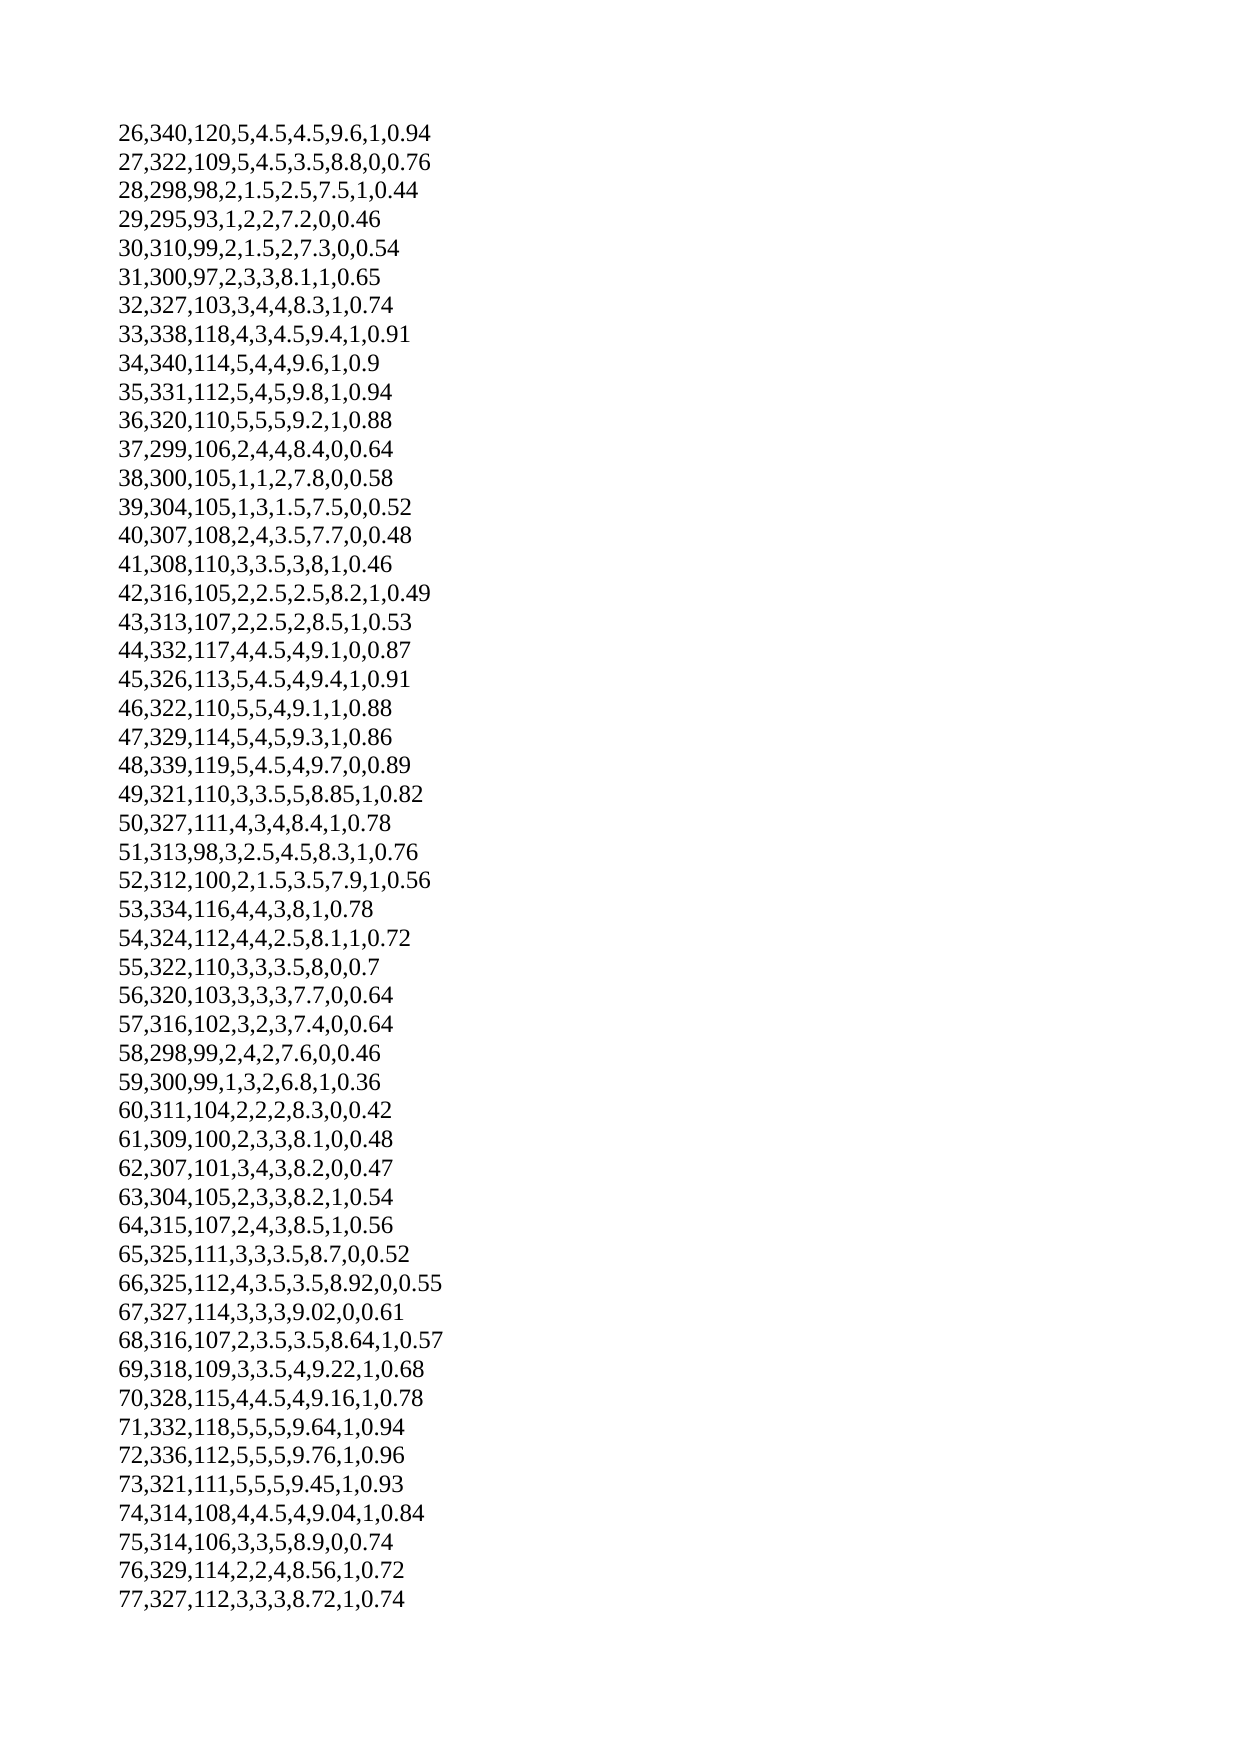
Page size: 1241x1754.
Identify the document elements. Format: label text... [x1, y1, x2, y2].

text 28,298,98,2,1.5,2.5,7.5,1,0.44 [118, 176, 1122, 204]
text 52,312,100,2,1.5,3.5,7.9,1,0.56 [118, 866, 1122, 894]
text 35,331,112,5,4,5,9.8,1,0.94 [118, 377, 1122, 406]
text 37,299,106,2,4,4,8.4,0,0.64 [118, 434, 1122, 463]
text 57,316,102,3,2,3,7.4,0,0.64 [118, 1009, 1122, 1038]
text 47,329,114,5,4,5,9.3,1,0.86 [118, 722, 1122, 751]
text 29,295,93,1,2,2,7.2,0,0.46 [118, 204, 1122, 233]
text 56,320,103,3,3,3,7.7,0,0.64 [118, 981, 1122, 1009]
text 54,324,112,4,4,2.5,8.1,1,0.72 [118, 923, 1122, 952]
text 63,304,105,2,3,3,8.2,1,0.54 [118, 1182, 1122, 1211]
text 61,309,100,2,3,3,8.1,0,0.48 [118, 1124, 1122, 1153]
text 66,325,112,4,3.5,3.5,8.92,0,0.55 [118, 1268, 1122, 1297]
text 67,327,114,3,3,3,9.02,0,0.61 [118, 1297, 1122, 1326]
text 26,340,120,5,4.5,4.5,9.6,1,0.94 [118, 118, 1122, 147]
text 68,316,107,2,3.5,3.5,8.64,1,0.57 [118, 1326, 1122, 1354]
text 70,328,115,4,4.5,4,9.16,1,0.78 [118, 1383, 1122, 1412]
text 55,322,110,3,3,3.5,8,0,0.7 [118, 952, 1122, 981]
text 39,304,105,1,3,1.5,7.5,0,0.52 [118, 492, 1122, 521]
text 59,300,99,1,3,2,6.8,1,0.36 [118, 1067, 1122, 1096]
text 30,310,99,2,1.5,2,7.3,0,0.54 [118, 233, 1122, 262]
text 45,326,113,5,4.5,4,9.4,1,0.91 [118, 664, 1122, 693]
text 51,313,98,3,2.5,4.5,8.3,1,0.76 [118, 837, 1122, 866]
text 74,314,108,4,4.5,4,9.04,1,0.84 [118, 1498, 1122, 1527]
text 31,300,97,2,3,3,8.1,1,0.65 [118, 262, 1122, 291]
text 40,307,108,2,4,3.5,7.7,0,0.48 [118, 521, 1122, 549]
text 72,336,112,5,5,5,9.76,1,0.96 [118, 1441, 1122, 1469]
text 38,300,105,1,1,2,7.8,0,0.58 [118, 463, 1122, 492]
text 77,327,112,3,3,3,8.72,1,0.74 [118, 1584, 1122, 1613]
text 44,332,117,4,4.5,4,9.1,0,0.87 [118, 636, 1122, 664]
text 36,320,110,5,5,5,9.2,1,0.88 [118, 406, 1122, 434]
text 76,329,114,2,2,4,8.56,1,0.72 [118, 1556, 1122, 1584]
text 32,327,103,3,4,4,8.3,1,0.74 [118, 291, 1122, 319]
text 73,321,111,5,5,5,9.45,1,0.93 [118, 1469, 1122, 1498]
text 46,322,110,5,5,4,9.1,1,0.88 [118, 693, 1122, 722]
text 64,315,107,2,4,3,8.5,1,0.56 [118, 1211, 1122, 1239]
text 75,314,106,3,3,5,8.9,0,0.74 [118, 1527, 1122, 1556]
text 34,340,114,5,4,4,9.6,1,0.9 [118, 348, 1122, 377]
text 50,327,111,4,3,4,8.4,1,0.78 [118, 808, 1122, 837]
text 65,325,111,3,3,3.5,8.7,0,0.52 [118, 1239, 1122, 1268]
text 27,322,109,5,4.5,3.5,8.8,0,0.76 [118, 147, 1122, 176]
text 48,339,119,5,4.5,4,9.7,0,0.89 [118, 751, 1122, 779]
text 42,316,105,2,2.5,2.5,8.2,1,0.49 [118, 578, 1122, 607]
text 41,308,110,3,3.5,3,8,1,0.46 [118, 549, 1122, 578]
text 69,318,109,3,3.5,4,9.22,1,0.68 [118, 1354, 1122, 1383]
text 43,313,107,2,2.5,2,8.5,1,0.53 [118, 607, 1122, 636]
text 71,332,118,5,5,5,9.64,1,0.94 [118, 1412, 1122, 1441]
text 60,311,104,2,2,2,8.3,0,0.42 [118, 1096, 1122, 1124]
text 53,334,116,4,4,3,8,1,0.78 [118, 894, 1122, 923]
text 58,298,99,2,4,2,7.6,0,0.46 [118, 1038, 1122, 1067]
text 62,307,101,3,4,3,8.2,0,0.47 [118, 1153, 1122, 1182]
text 33,338,118,4,3,4.5,9.4,1,0.91 [118, 319, 1122, 348]
text 49,321,110,3,3.5,5,8.85,1,0.82 [118, 779, 1122, 808]
